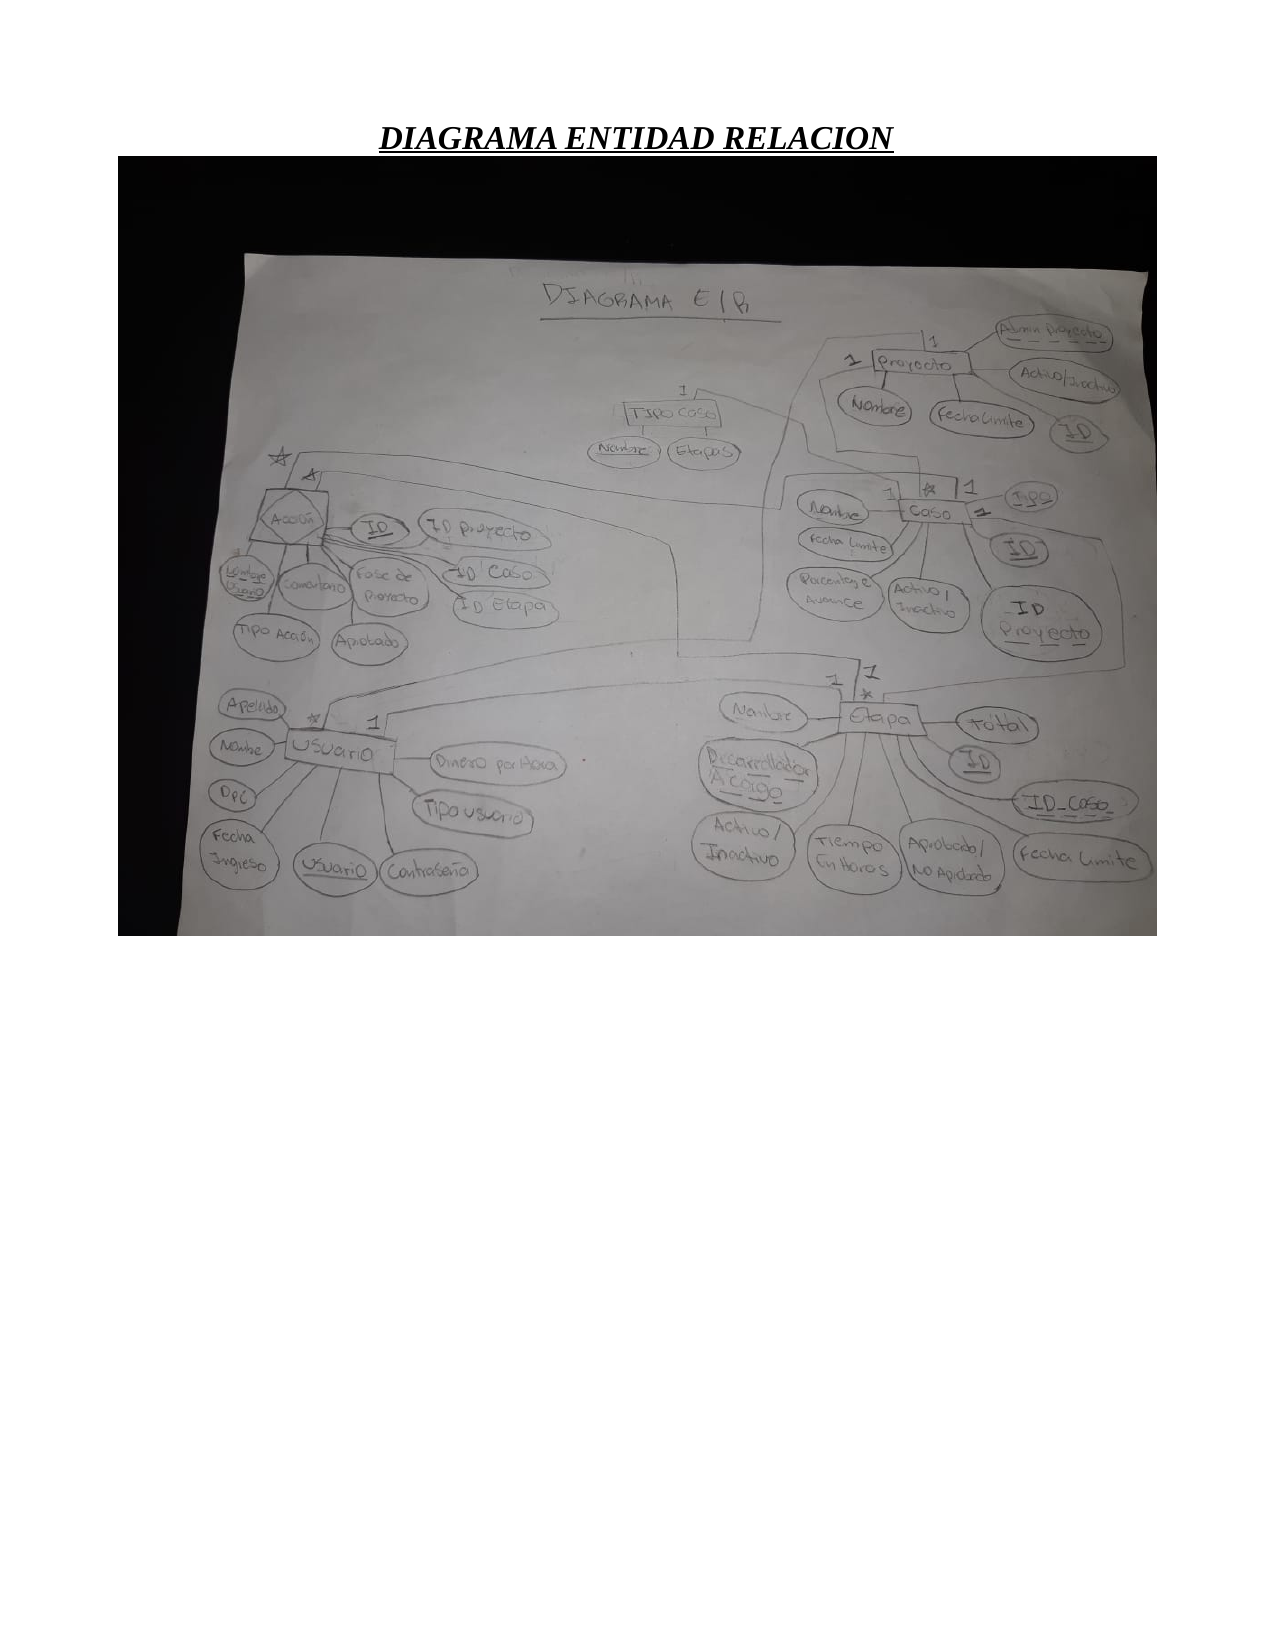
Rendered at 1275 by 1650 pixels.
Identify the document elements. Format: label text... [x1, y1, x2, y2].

picture [118, 156, 1157, 936]
text DIAGRAMA ENTIDAD RELACION [118, 118, 1157, 156]
